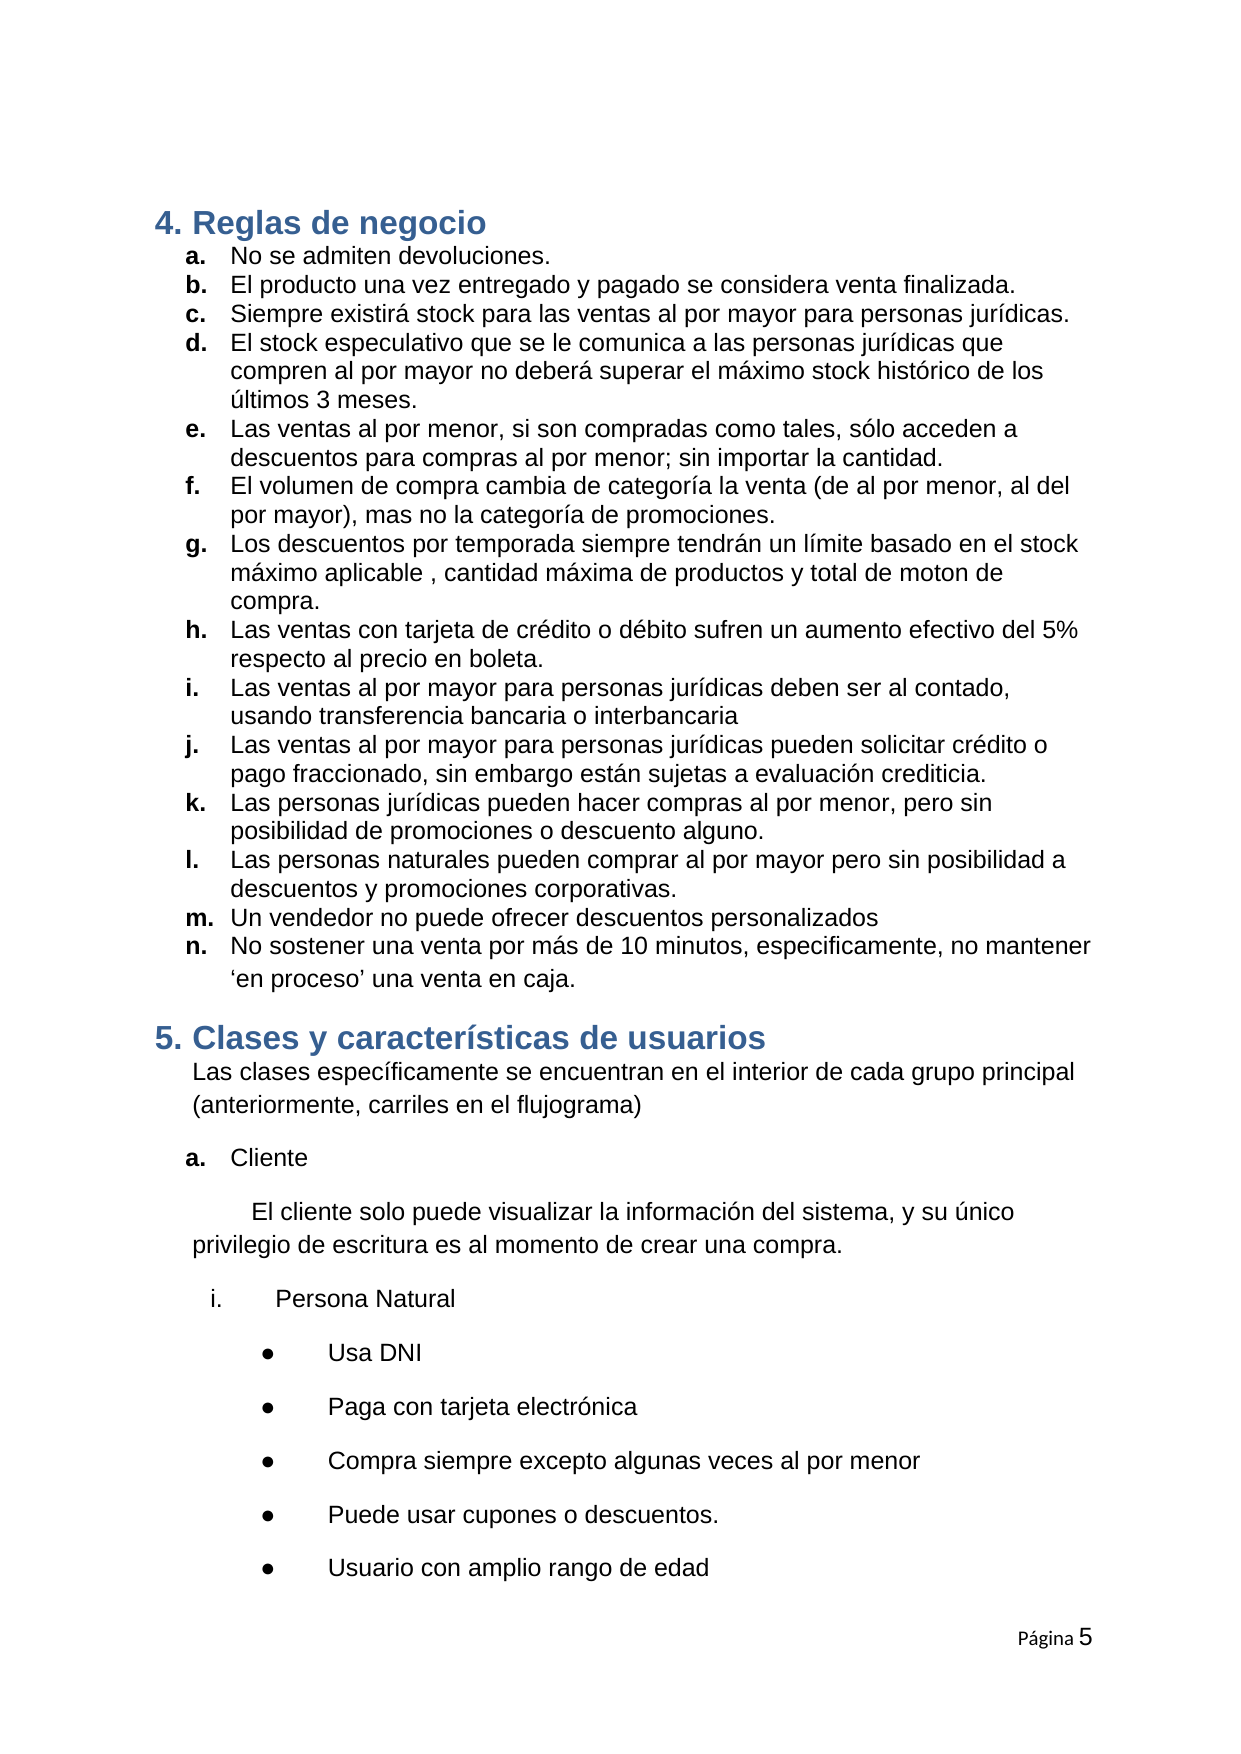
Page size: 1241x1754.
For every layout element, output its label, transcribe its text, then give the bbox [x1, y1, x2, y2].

list Las personas jurídicas pueden hacer compras al por menor, pero sin posibilidad de promociones o descuento alguno. [185, 787, 1092, 845]
text El cliente solo puede visualizar la información del sistema, y su único privilegio de escritura es al momento de crear una compra. [192, 1197, 1092, 1259]
subtitle Reglas de negocio [154, 203, 1092, 241]
list No sostener una venta por más de 10 minutos, especificamente, no mantener ‘en proceso’ una venta en caja. [185, 931, 1092, 993]
list Puede usar cupones o descuentos. [260, 1499, 1092, 1528]
list Un vendedor no puede ofrecer descuentos personalizados [185, 902, 1092, 931]
list Cliente [185, 1143, 1092, 1172]
list Las personas naturales pueden comprar al por mayor pero sin posibilidad a descuentos y promociones corporativas. [185, 845, 1092, 902]
list No se admiten devoluciones. [185, 241, 1092, 270]
list El volumen de compra cambia de categoría la venta (de al por menor, al del por mayor), mas no la categoría de promociones. [185, 471, 1092, 529]
text Las clases específicamente se encuentran en el interior de cada grupo principal (anteriormente, carriles en el flujograma) [192, 1057, 1092, 1118]
list Las ventas al por menor, si son compradas como tales, sólo acceden a descuentos para compras al por menor; sin importar la cantidad. [185, 414, 1092, 471]
list Usa DNI [260, 1338, 1092, 1367]
list Las ventas al por mayor para personas jurídicas pueden solicitar crédito o pago fraccionado, sin embargo están sujetas a evaluación crediticia. [185, 730, 1092, 787]
list Las ventas con tarjeta de crédito o débito sufren un aumento efectivo del 5% respecto al precio en boleta. [185, 615, 1092, 672]
list Usuario con amplio rango de edad [260, 1553, 1092, 1582]
list Compra siempre excepto algunas veces al por menor [260, 1446, 1092, 1474]
list Las ventas al por mayor para personas jurídicas deben ser al contado, usando transferencia bancaria o interbancaria [185, 672, 1092, 730]
list Persona Natural [223, 1284, 1092, 1313]
list El stock especulativo que se le comunica a las personas jurídicas que compren al por mayor no deberá superar el máximo stock histórico de los últimos 3 meses. [185, 327, 1092, 414]
subtitle Clases y características de usuarios [154, 1018, 1092, 1057]
list Paga con tarjeta electrónica [260, 1392, 1092, 1421]
list El producto una vez entregado y pagado se considera venta finalizada. [185, 270, 1092, 299]
list Los descuentos por temporada siempre tendrán un límite basado en el stock máximo aplicable , cantidad máxima de productos y total de moton de compra. [185, 529, 1092, 615]
list Siempre existirá stock para las ventas al por mayor para personas jurídicas. [185, 299, 1092, 327]
